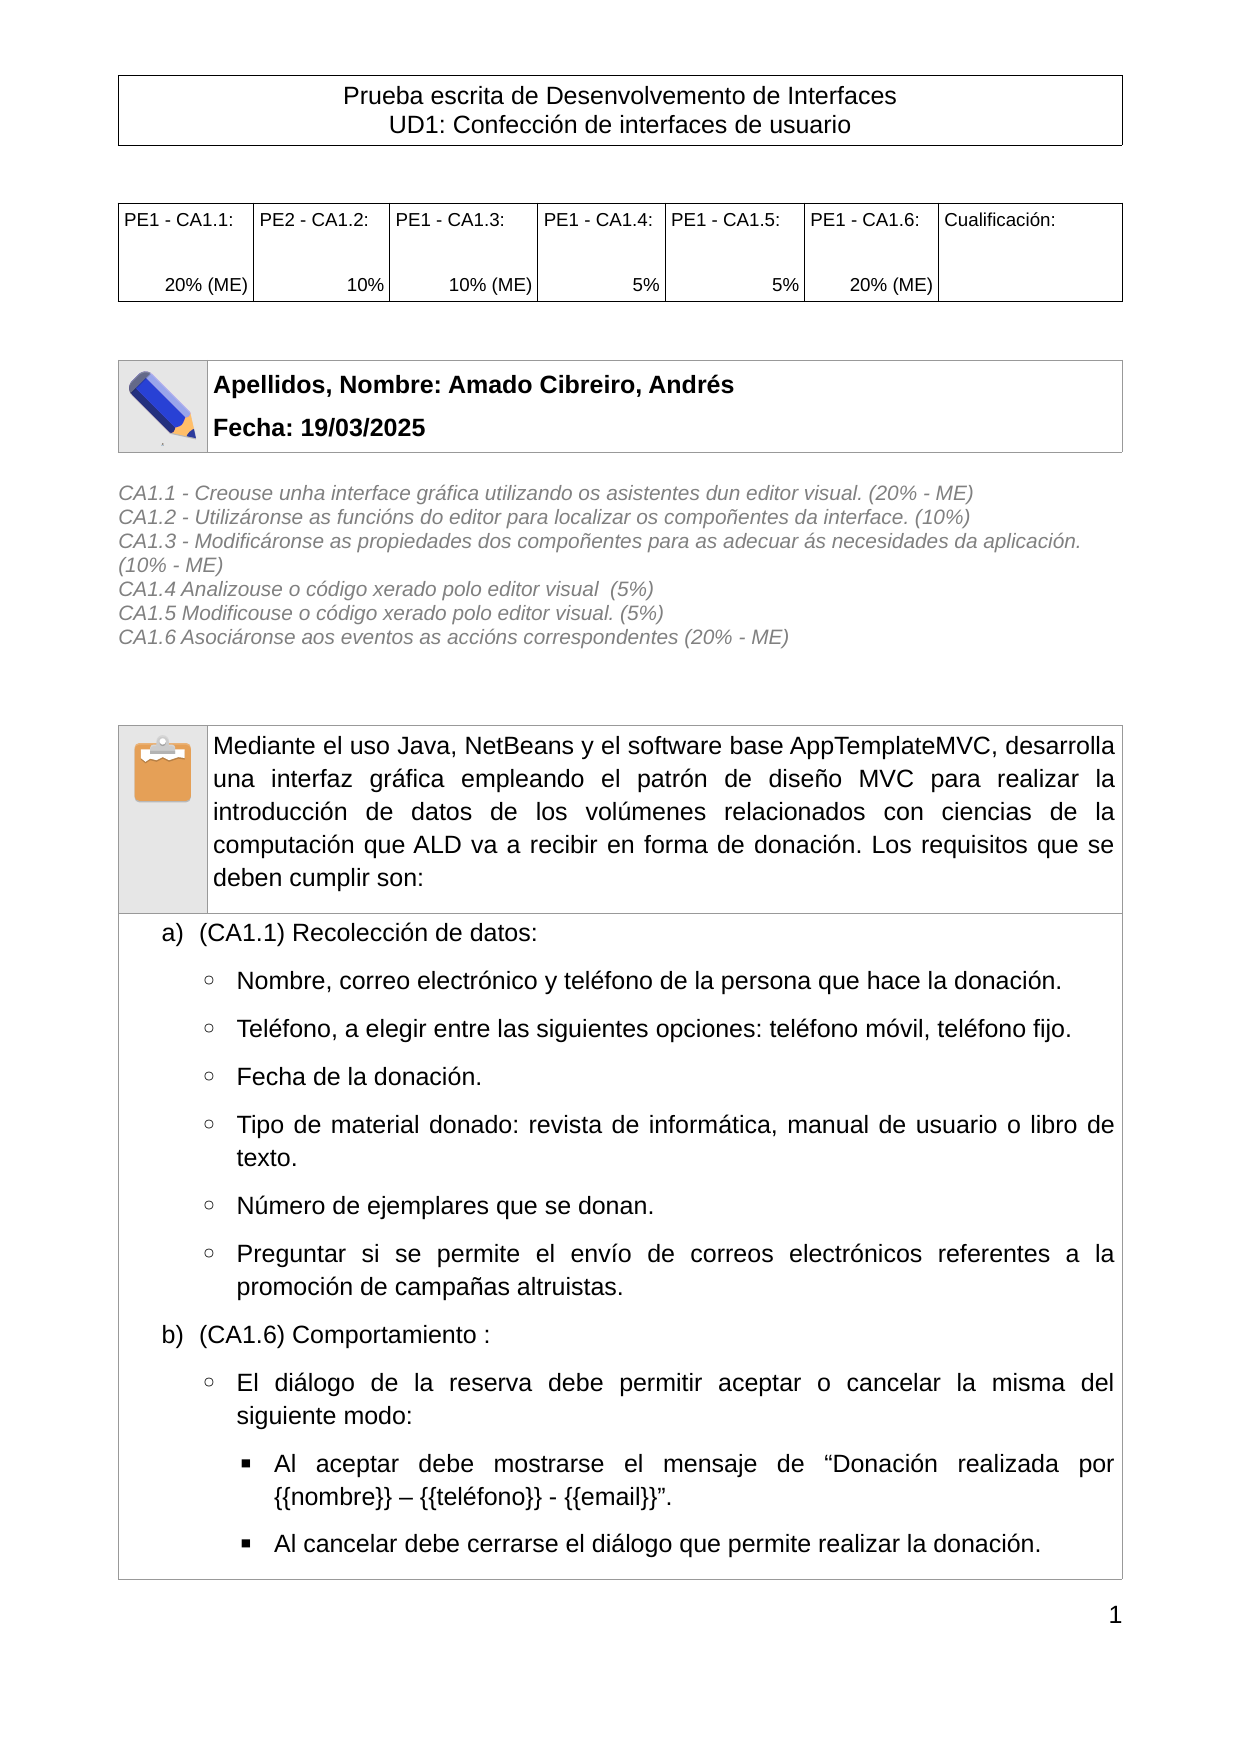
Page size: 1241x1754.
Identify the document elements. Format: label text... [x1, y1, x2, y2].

table_header Cualificación: [939, 204, 1122, 301]
table_header Mediante el uso Java, NetBeans y el software base AppTemplateMVC, desarrolla una interfaz gráfica empleando el patrón de diseño MVC para realizar la introducción de datos de los volúmenes relacionados con ciencias de la computación que ALD va a recibir en forma de donación. Los requisitos que se deben cumplir son: [208, 726, 1122, 913]
table_header PE1 - CA1.3: 10% (ME) [390, 204, 537, 301]
table_header PE2 - CA1.2: 10% [254, 204, 389, 301]
table_header PE1 - CA1.4: 5% [538, 204, 665, 301]
text CA1.5 Modificouse o código xerado polo editor visual. (5%) [118, 601, 1122, 625]
table_cell (CA1.1) Recolección de datos: Nombre, correo electrónico y teléfono de la persona que hace la donación. Teléfono, a elegir entre las siguientes opciones: teléfono móvil, teléfono fijo. Fecha de la donación. Tipo de material donado: revista de informática, manual de usuario o libro de texto. Número de ejemplares que se donan. Preguntar si se permite el envío de correos electrónicos referentes a la promoción de campañas altruistas. (CA1.6) Comportamiento : El diálogo de la reserva debe permitir aceptar o cancelar la misma del siguiente modo: Al aceptar debe mostrarse el mensaje de “Donación realizada por {{nombre}} – {{teléfono}} - {{email}}”. Al cancelar debe cerrarse el diálogo que permite realizar la donación. (CA1.5) Tipo de interfaz: Ventana modal que irá conectada a la interfaz principal de la aplicación y será accesible desde el menú “Gestionar donaciones bibliográficas” (CA1.5). (CA1.2) Elementos a usar obligatoriamemte de forma adecuada en la interfaz: Label. Text Field. Button. Check Box. Radio Button. Combo Box. Spinner. (CA1.4) Normas para la nomenclatura de los componentes en Java: Establecer nomenclatura adecuada para cada uno de los componentes en formato camelCase. (CA1.3) Comportamiento de los elementos: Todos los campos de entrada de datos deben proporcionar un tooltip descriptivo en relación a su funcionalidad. Forma de entrega: Añade a este documento las capturas de pantalla en las que se muestre la aplicación en funcionamiento. Entrega el proyecto de NetBeans, incluyendo el distribuible, comprimido en formato zip empleando la nomenclatura siguiente: UD1_apellido1_apellido2_nombre_PE.zip [119, 914, 1122, 1579]
table_header PE1 - CA1.5: 5% [666, 204, 804, 301]
text CA1.4 Analizouse o código xerado polo editor visual (5%) [118, 577, 1122, 601]
table_header PE1 - CA1.6: 20% (ME) [805, 204, 938, 301]
table_header PE1 - CA1.1: 20% (ME) [119, 204, 253, 301]
text CA1.1 - Creouse unha interface gráfica utilizando os asistentes dun editor visual. (20% - ME) [118, 481, 1122, 505]
table_header [119, 361, 207, 452]
table_header Apellidos, Nombre: Amado Cibreiro, Andrés Fecha: 19/03/2025 [208, 361, 1122, 452]
text CA1.2 - Utilizáronse as funcións do editor para localizar os compoñentes da interface. (10%) [118, 505, 1122, 529]
text CA1.3 - Modificáronse as propiedades dos compoñentes para as adecuar ás necesidades da aplicación. (10% - ME) [118, 529, 1122, 577]
text CA1.6 Asociáronse aos eventos as accións correspondentes (20% - ME) [118, 625, 1122, 649]
table_header [119, 726, 207, 913]
